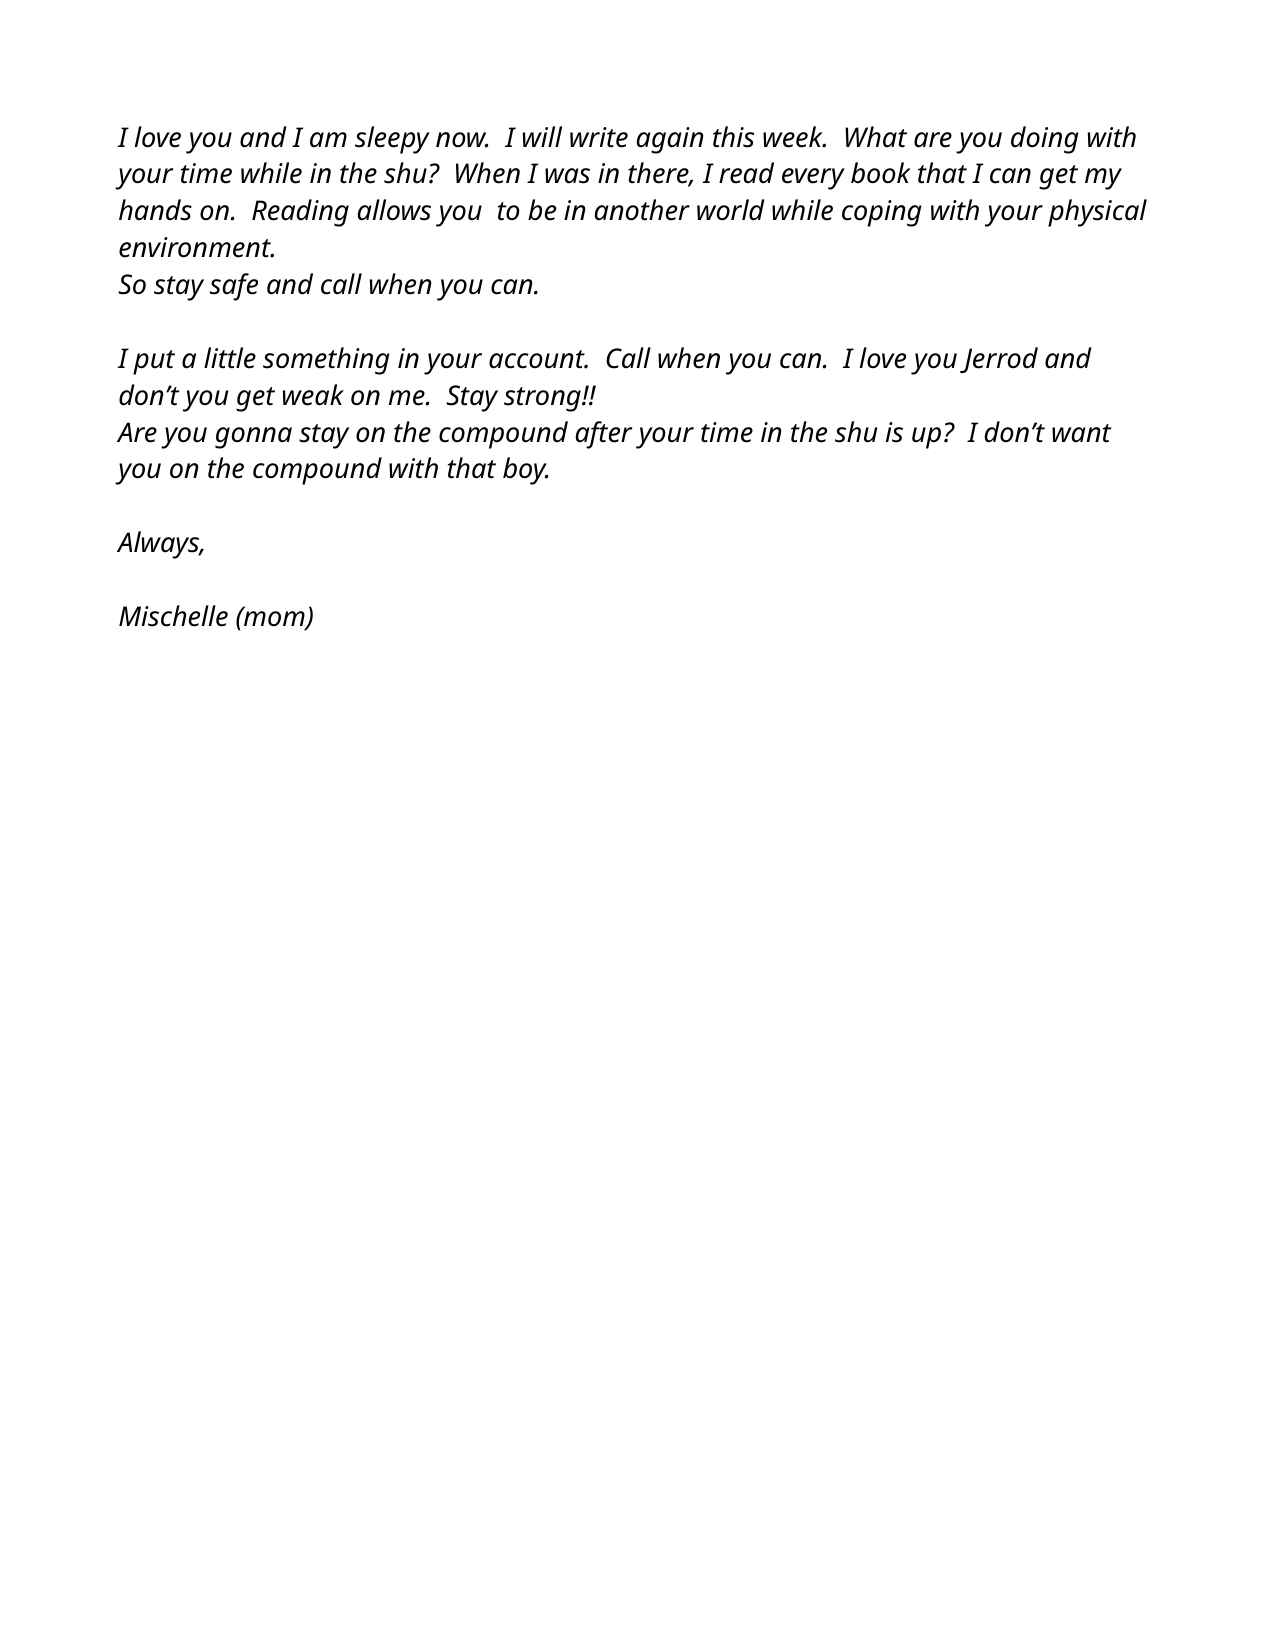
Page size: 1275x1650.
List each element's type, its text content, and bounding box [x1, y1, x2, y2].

text I love you and I am sleepy now. I will write again this week. What are you doing with your time while in the shu? When I was in there, I read every book that I can get my hands on. Reading allows you to be in another world while coping with your physical environment. [118, 118, 1157, 266]
text I put a little something in your account. Call when you can. I love you Jerrod and don’t you get weak on me. Stay strong!! [118, 339, 1157, 413]
text Always, [118, 524, 1157, 561]
text Are you gonna stay on the compound after your time in the shu is up? I don’t want you on the compound with that boy. [118, 413, 1157, 487]
text So stay safe and call when you can. [118, 266, 1157, 302]
text Mischelle (mom) [118, 597, 1157, 634]
